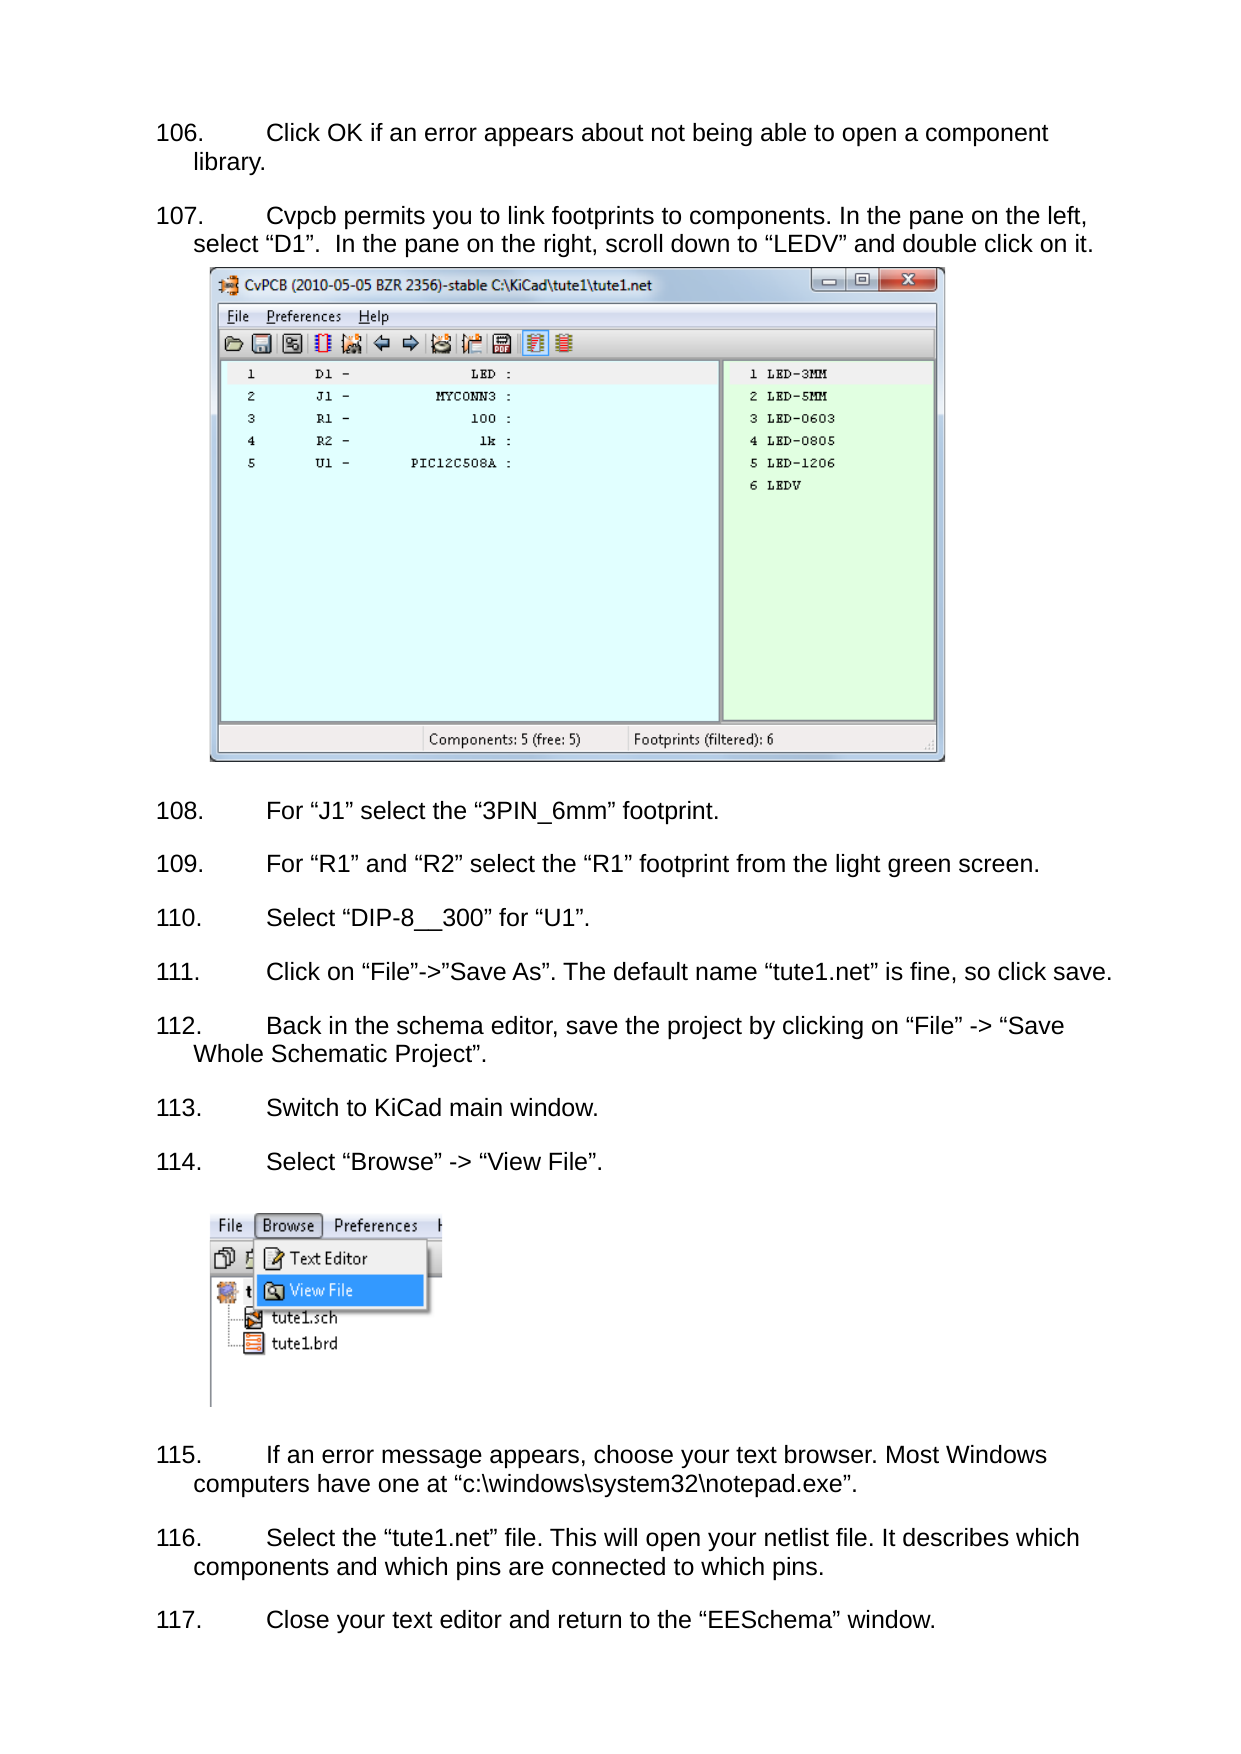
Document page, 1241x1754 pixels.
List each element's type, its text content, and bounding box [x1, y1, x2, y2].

list Select the “tute1.net” file. This will open your netlist file. It describes which components and which pins are connected to which pins. [156, 1523, 1122, 1580]
picture [209, 267, 946, 762]
picture [209, 1213, 443, 1407]
list For “R1” and “R2” select the “R1” footprint from the light green screen. [156, 849, 1122, 878]
list For “J1” select the “3PIN_6mm” footprint. [156, 796, 1122, 824]
list Click OK if an error appears about not being able to open a component library. [156, 118, 1122, 176]
list Cvpcb permits you to link footprints to components. In the pane on the left, select “D1”. In the pane on the right, scroll down to “LEDV” and double click on it. [156, 201, 1122, 771]
list If an error message appears, choose your text browser. Most Windows computers have one at “c:\windows\system32\notepad.exe”. [156, 1440, 1122, 1498]
list Switch to KiCad main window. [156, 1093, 1122, 1122]
list Close your text editor and return to the “EESchema” window. [156, 1605, 1122, 1634]
list Click on “File”->”Save As”. The default name “tute1.net” is fine, so click save. [156, 957, 1122, 986]
list Back in the schema editor, save the project by clicking on “File” -> “Save Whole Schematic Project”. [156, 1011, 1122, 1068]
list Select “Browse” -> “View File”. [156, 1147, 1122, 1415]
list Select “DIP-8__300” for “U1”. [156, 903, 1122, 932]
